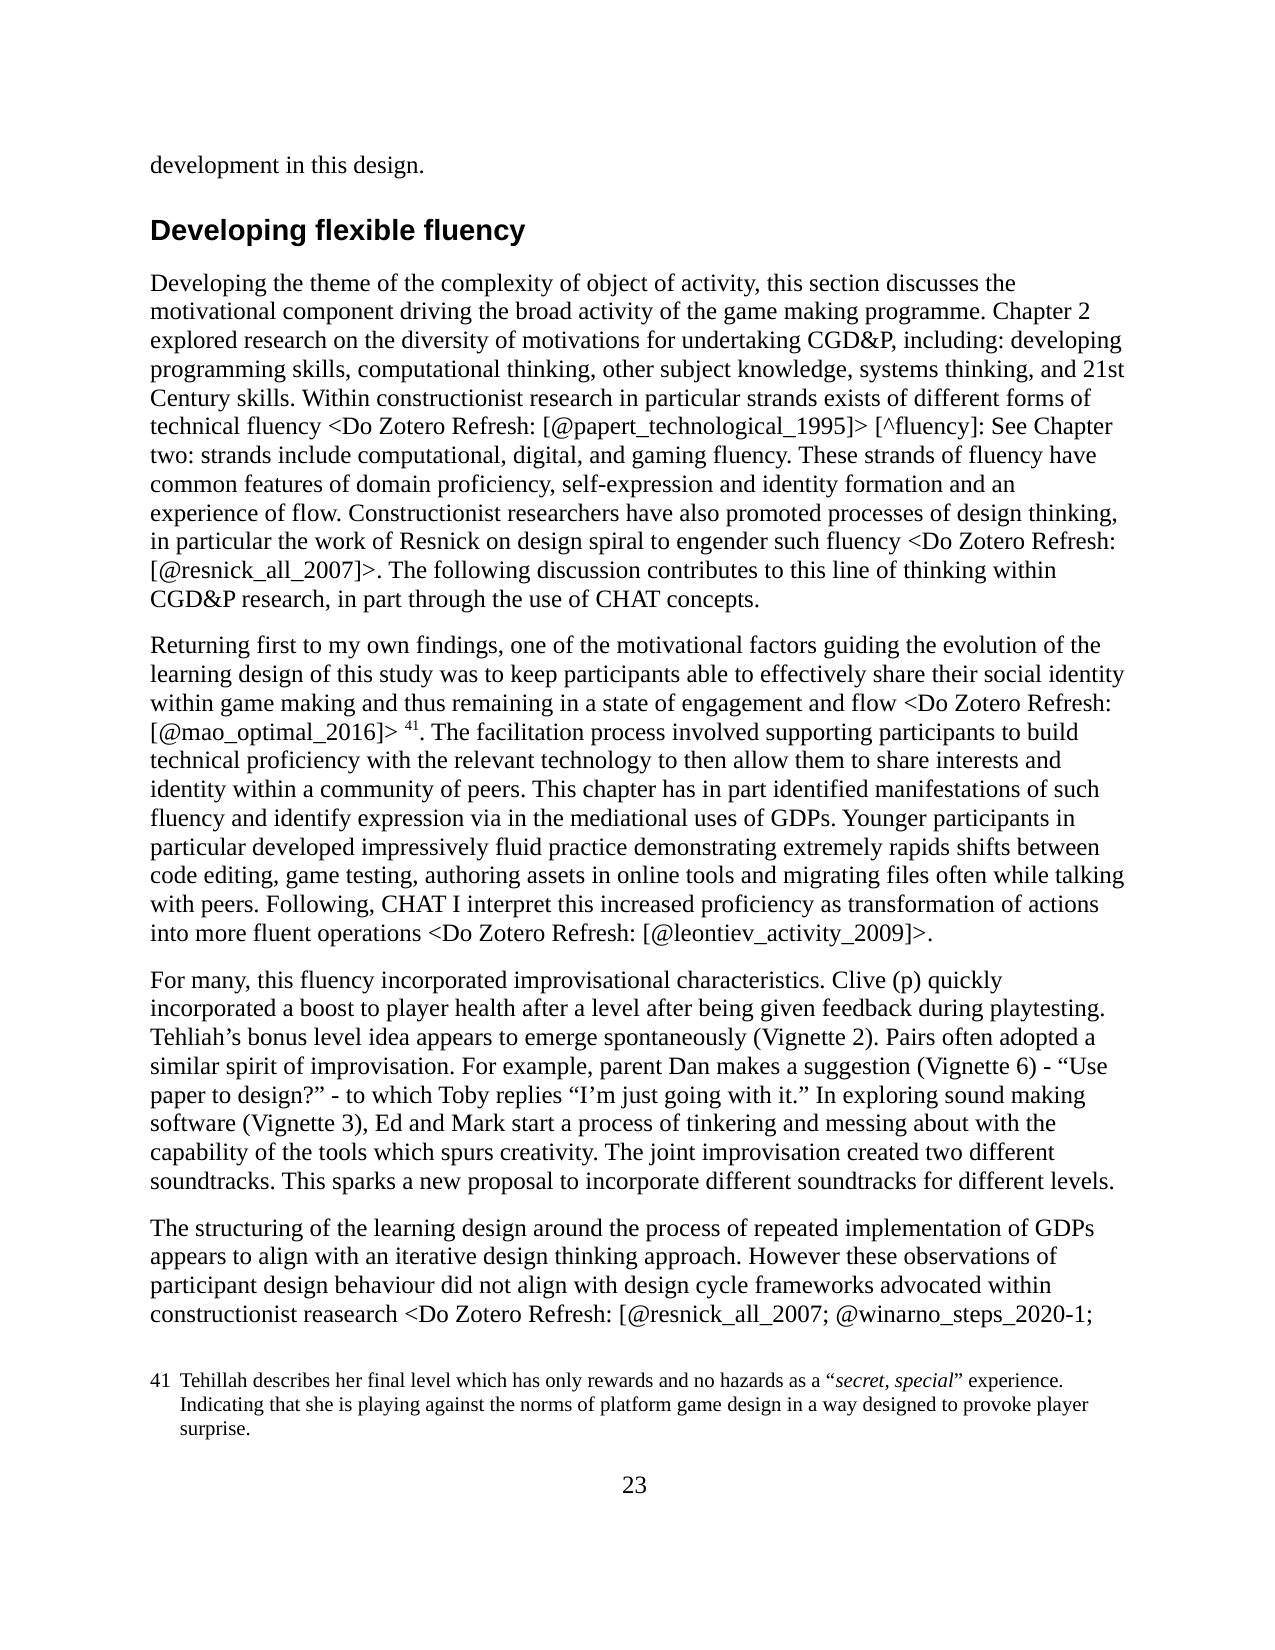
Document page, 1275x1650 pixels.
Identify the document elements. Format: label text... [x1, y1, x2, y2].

subtitle Developing flexible fluency [150, 213, 1125, 246]
text development in this design. [150, 150, 1125, 179]
text Returning first to my own findings, one of the motivational factors guiding the evolution of the learning design of this study was to keep participants able to effectively share their social identity within game making and thus remaining in a state of engagement and flow <Do Zotero Refresh: [@mao_optimal_2016]> . The facilitation process involved supporting participants to build technical proficiency with the relevant technology to then allow them to share interests and identity within a community of peers. This chapter has in part identified manifestations of such fluency and identify expression via in the mediational uses of GDPs. Younger participants in particular developed impressively fluid practice demonstrating extremely rapids shifts between code editing, game testing, authoring assets in online tools and migrating files often while talking with peers. Following, CHAT I interpret this increased proficiency as transformation of actions into more fluent operations <Do Zotero Refresh: [@leontiev_activity_2009]>. [150, 631, 1125, 947]
text For many, this fluency incorporated improvisational characteristics. Clive (p) quickly incorporated a boost to player health after a level after being given feedback during playtesting. Tehliah’s bonus level idea appears to emerge spontaneously (Vignette 2). Pairs often adopted a similar spirit of improvisation. For example, parent Dan makes a suggestion (Vignette 6) - “Use paper to design?” - to which Toby replies “I’m just going with it.” In exploring sound making software (Vignette 3), Ed and Mark start a process of tinkering and messing about with the capability of the tools which spurs creativity. The joint improvisation created two different soundtracks. This sparks a new proposal to incorporate different soundtracks for different levels. [150, 965, 1125, 1195]
text The structuring of the learning design around the process of repeated implementation of GDPs appears to align with an iterative design thinking approach. However these observations of participant design behaviour did not align with design cycle frameworks advocated within constructionist reasearch <Do Zotero Refresh: [@resnick_all_2007; @winarno_steps_2020-1; [150, 1213, 1125, 1328]
text Tehillah describes her final level which has only rewards and no hazards as a “secret, special” experience. Indicating that she is playing against the norms of platform game design in a way designed to provoke player surprise. [150, 1368, 1125, 1440]
text Developing the theme of the complexity of object of activity, this section discusses the motivational component driving the broad activity of the game making programme. Chapter 2 explored research on the diversity of motivations for undertaking CGD&P, including: developing programming skills, computational thinking, other subject knowledge, systems thinking, and 21st Century skills. Within constructionist research in particular strands exists of different forms of technical fluency <Do Zotero Refresh: [@papert_technological_1995]> [^fluency]: See Chapter two: strands include computational, digital, and gaming fluency. These strands of fluency have common features of domain proficiency, self-expression and identity formation and an experience of flow. Constructionist researchers have also promoted processes of design thinking, in particular the work of Resnick on design spiral to engender such fluency <Do Zotero Refresh: [@resnick_all_2007]>. The following discussion contributes to this line of thinking within CGD&P research, in part through the use of CHAT concepts. [150, 268, 1125, 613]
